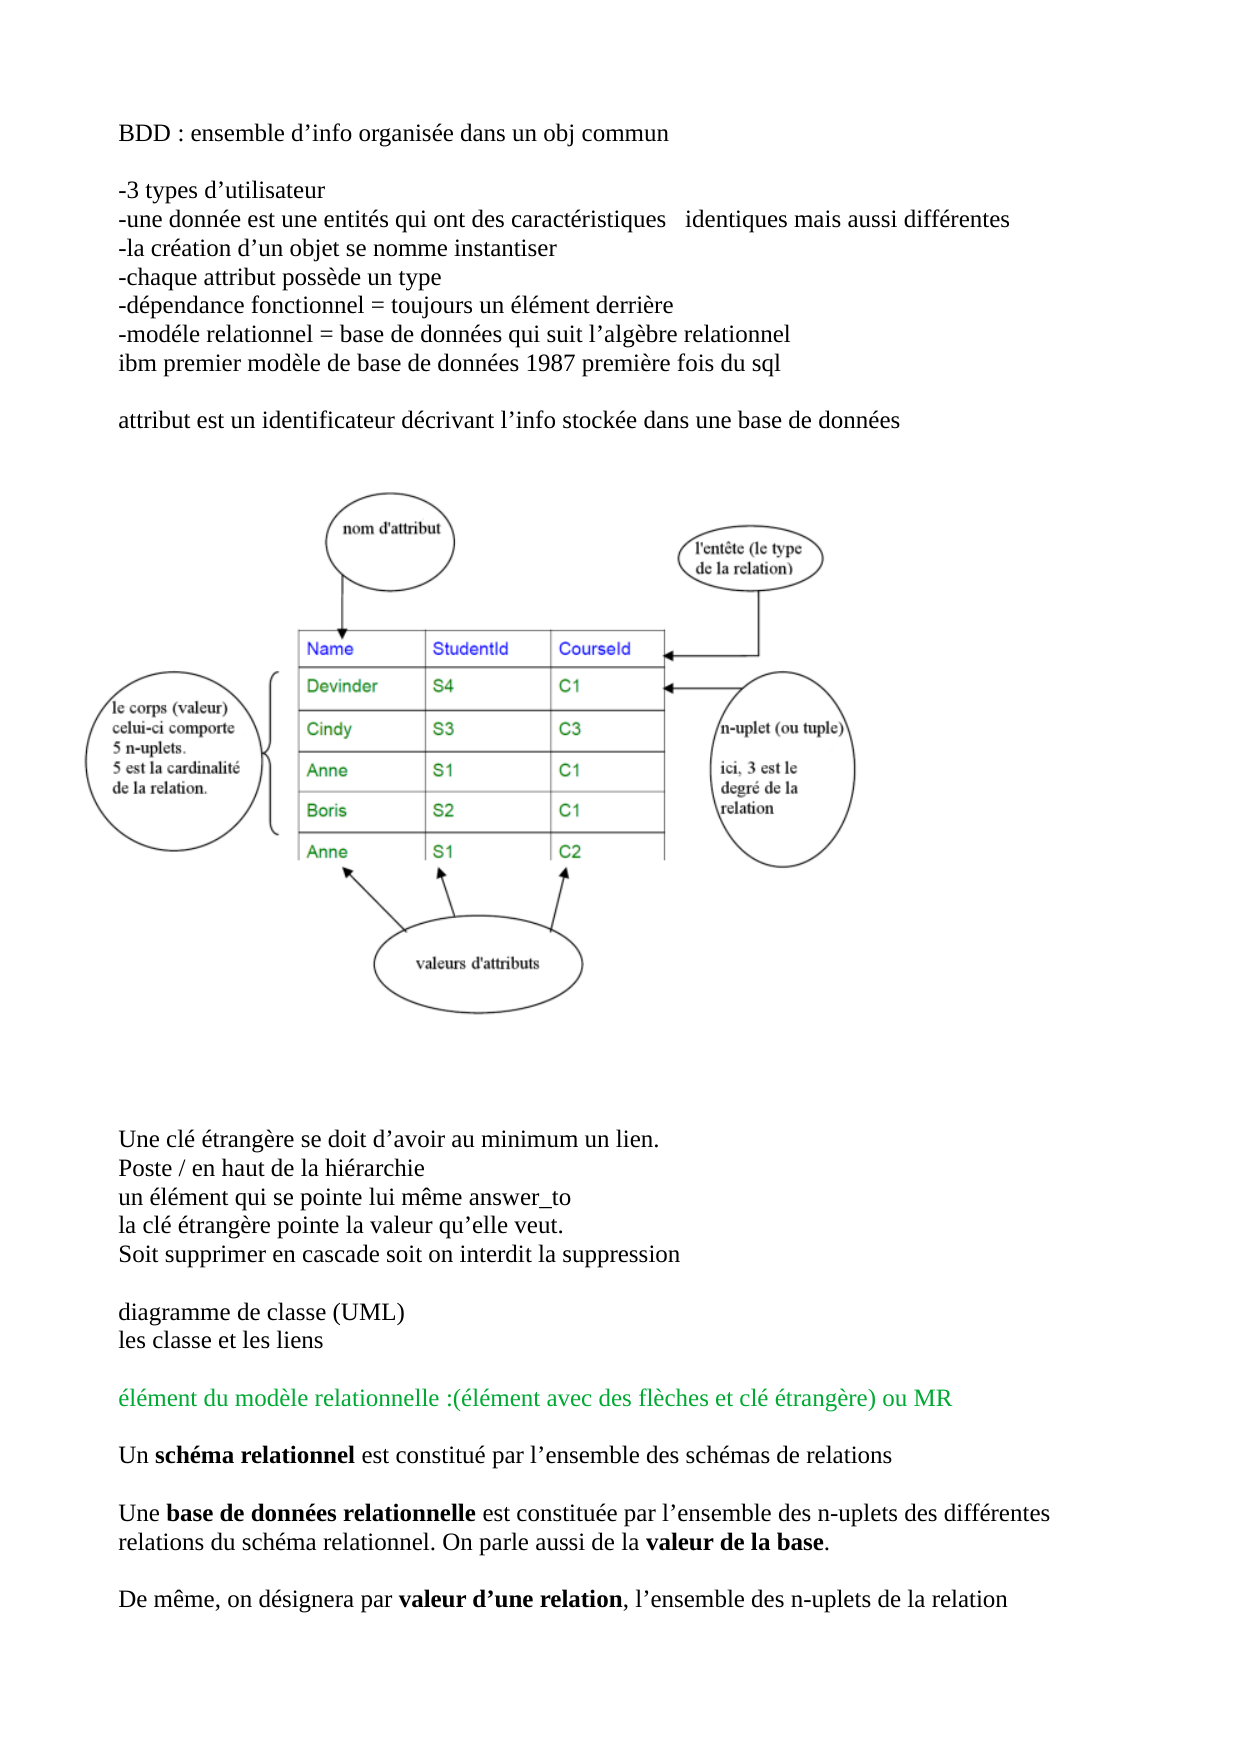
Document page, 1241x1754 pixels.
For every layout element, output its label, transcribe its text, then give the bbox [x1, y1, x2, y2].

text les classe et les liens [118, 1326, 1122, 1354]
text Une clé étrangère se doit d’avoir au minimum un lien. [118, 1124, 1122, 1153]
text Poste / en haut de la hiérarchie [118, 1153, 1122, 1182]
text Soit supprimer en cascade soit on interdit la suppression [118, 1239, 1122, 1268]
text -une donnée est une entités qui ont des caractéristiques identiques mais aussi différentes [118, 204, 1122, 233]
text -chaque attribut possède un type [118, 262, 1122, 291]
text De même, on désignera par valeur d’une relation, l’ensemble des n-uplets de la relation [118, 1584, 1122, 1613]
text diagramme de classe (UML) [118, 1297, 1122, 1326]
picture [36, 456, 983, 1072]
text un élément qui se pointe lui même answer_to [118, 1182, 1122, 1211]
text Une base de données relationnelle est constituée par l’ensemble des n-uplets des différentes relations du schéma relationnel. On parle aussi de la valeur de la base. [118, 1498, 1122, 1556]
text -3 types d’utilisateur [118, 176, 1122, 204]
text Un schéma relationnel est constitué par l’ensemble des schémas de relations [118, 1441, 1122, 1469]
text BDD : ensemble d’info organisée dans un obj commun [118, 118, 1122, 147]
text élément du modèle relationnelle :(élément avec des flèches et clé étrangère) ou MR [118, 1383, 1122, 1412]
text attribut est un identificateur décrivant l’info stockée dans une base de données [118, 406, 1122, 434]
text -dépendance fonctionnel = toujours un élément derrière [118, 291, 1122, 319]
text la clé étrangère pointe la valeur qu’elle veut. [118, 1211, 1122, 1239]
text ibm premier modèle de base de données 1987 première fois du sql [118, 348, 1122, 377]
text -la création d’un objet se nomme instantiser [118, 233, 1122, 262]
text -modéle relationnel = base de données qui suit l’algèbre relationnel [118, 319, 1122, 348]
